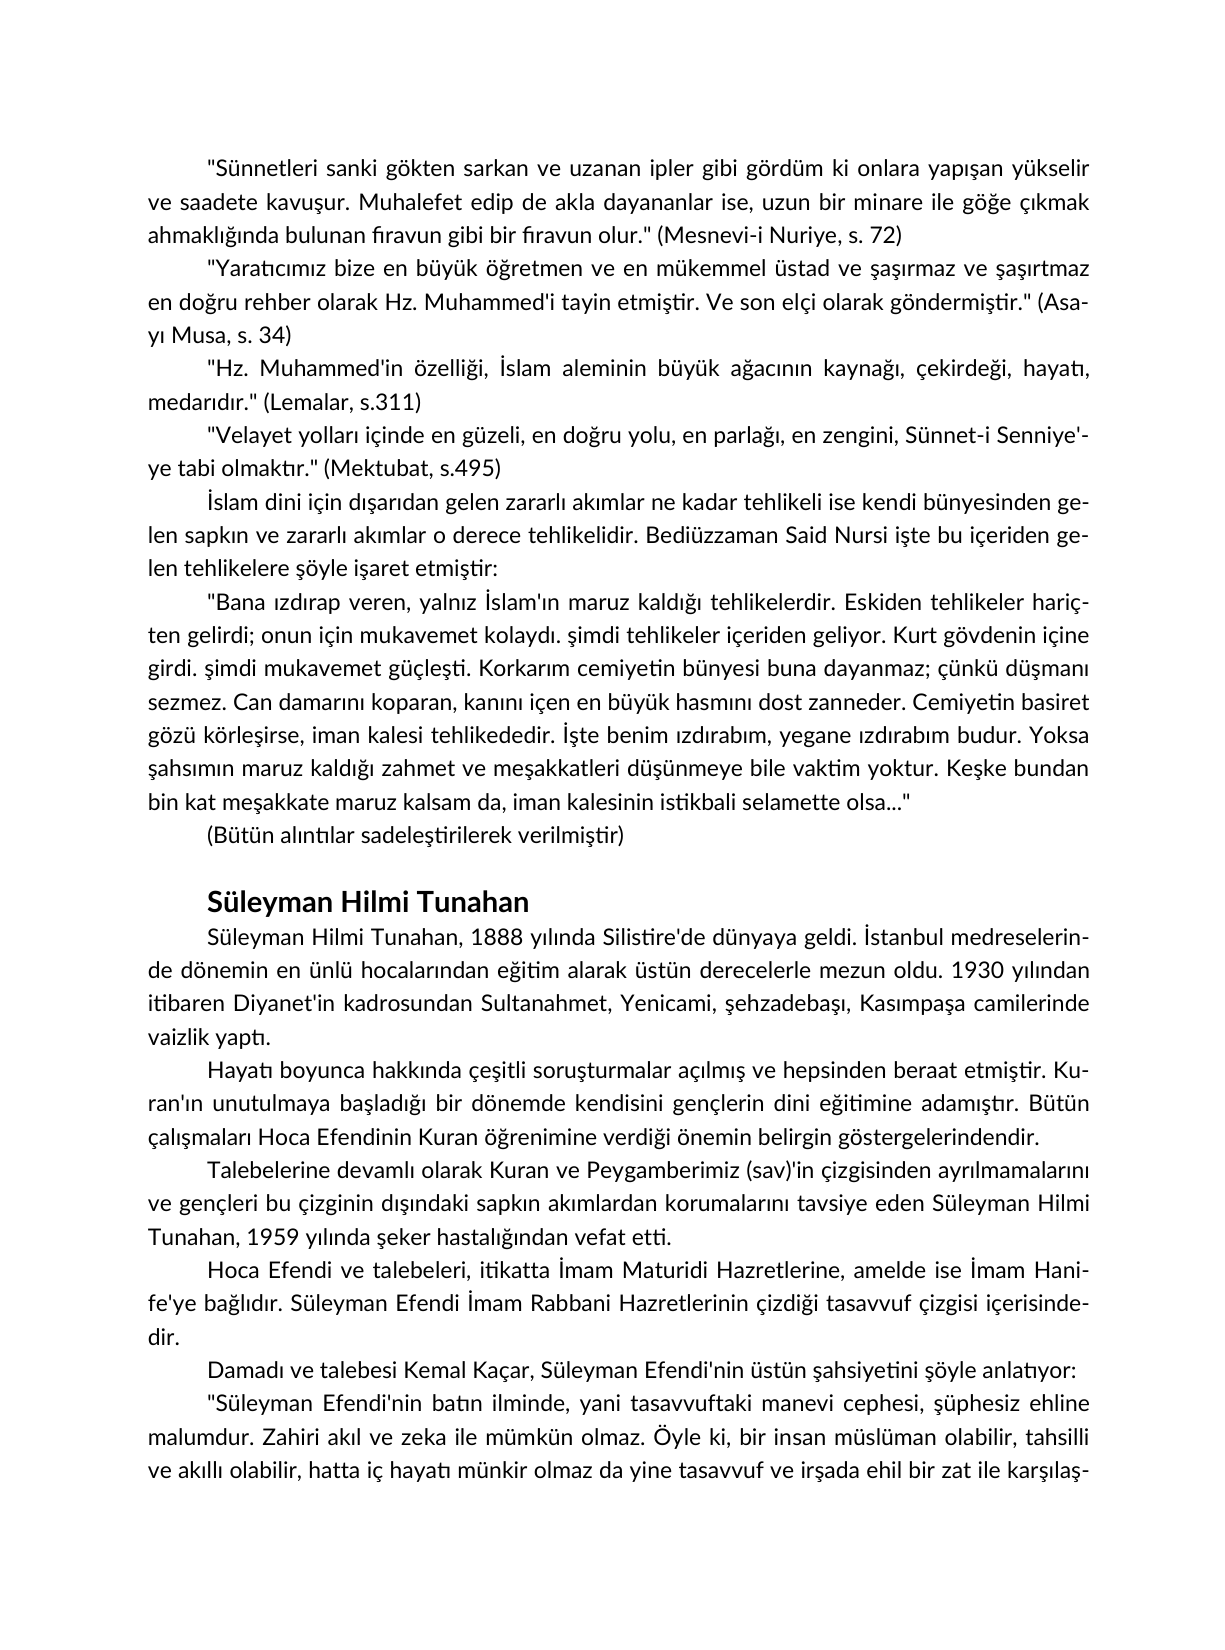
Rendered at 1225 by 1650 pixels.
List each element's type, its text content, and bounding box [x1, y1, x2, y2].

text (Bü­tün alın­tı­lar sa­de­leş­ti­ri­le­rek ve­ril­miş­tir) [148, 817, 1090, 850]
text "Hz. Mu­ham­med'in özel­li­ği, İs­lam ale­mi­nin bü­yük ağa­cı­nın kay­na­ğı, çe­kir­de­ği, ha­ya­tı, me­da­rı­dır." (Le­ma­lar, s.311) [148, 350, 1090, 417]
text Ta­le­be­le­ri­ne de­vam­lı ola­rak Ku­ran ve Pey­gam­be­ri­miz (sav)'in çiz­gi­sin­den ay­rıl­ma­ma­la­rı­nı ve genç­le­ri bu çiz­gi­nin dı­şın­da­ki sap­kın akım­lar­dan ko­ru­ma­la­rı­nı tav­si­ye eden Sü­ley­man Hil­mi Tu­na­han, 1959 yı­lın­da şe­ker has­ta­lı­ğın­dan ve­fat et­ti. [148, 1152, 1090, 1252]
text İs­lam di­ni için dı­şa­rı­dan ge­len za­rar­lı akım­lar ne ka­dar teh­li­ke­li ise ken­di bün­ye­sin­den ge­len sap­kın ve za­rar­lı akım­lar o de­re­ce teh­li­ke­li­dir. Be­di­üz­za­man Sa­id Nur­si iş­te bu içe­ri­den ge­len teh­li­ke­le­re şöy­le işa­ret et­miş­tir: [148, 483, 1090, 583]
text "Sün­net­le­ri san­ki gök­ten sar­kan ve uza­nan ip­ler gi­bi gör­düm ki on­la­ra ya­pı­şan yük­se­lir ve sa­ade­te ka­vu­şur. Mu­ha­le­fet edip de ak­la da­ya­nan­lar ise, uzun bir mi­na­re ile gö­ğe çık­mak ah­mak­lı­ğın­da bu­lu­nan fi­ra­vun gi­bi bir fi­ra­vun olur." (Mes­ne­vi-i Nu­ri­ye, s. 72) [148, 150, 1090, 250]
text "Ya­ra­tı­cı­mız bi­ze en bü­yük öğ­ret­men ve en mü­kem­mel üs­tad ve şa­şır­maz ve şa­şırt­maz en doğ­ru reh­ber ola­rak Hz. Mu­ham­med'i ta­yin et­miş­tir. Ve son el­çi ola­rak gön­der­miş­tir." (Asa-yı Mu­sa, s. 34) [148, 250, 1090, 350]
text Ho­ca Efen­di ve ta­le­be­le­ri, iti­kat­ta İmam Ma­tu­ri­di Haz­ret­le­ri­ne, amel­de ise İmam Ha­ni­fe'ye bağ­lı­dır. Sü­ley­man Efen­di İmam Rab­ba­ni Haz­ret­le­ri­nin çiz­di­ği ta­sav­vuf çiz­gi­si içe­ri­sin­de­dir. [148, 1252, 1090, 1352]
text "Ve­la­yet yol­la­rı için­de en gü­ze­li, en doğ­ru yo­lu, en par­la­ğı, en zen­gi­ni, Sün­net-i Sen­ni­ye'­ye ta­bi ol­mak­tır." (Mek­tu­bat, s.495) [148, 417, 1090, 483]
text Sü­ley­man Hil­mi Tu­na­han, 1888 yı­lın­da Si­lis­ti­re'de dün­ya­ya gel­di. İs­tan­bul med­re­se­le­rin­de dö­ne­min en ün­lü ho­ca­la­rın­dan eği­tim ala­rak üs­tün de­re­ce­ler­le me­zun ol­du. 1930 yı­lın­dan iti­ba­ren Di­ya­ne­t'in kad­ro­sun­dan Sul­ta­nah­met, Ye­ni­ca­mi, şeh­za­de­ba­şı, Ka­sım­pa­şa ca­mi­le­rin­de va­iz­lik yap­tı. [148, 918, 1090, 1052]
text "Ba­na ız­dı­rap ve­ren, yal­nız İs­la­m'ın ma­ruz kal­dı­ğı teh­li­ke­ler­dir. Es­ki­den teh­li­ke­ler ha­riç­ten ge­lir­di; onun için mu­ka­ve­met ko­lay­dı. şim­di teh­li­ke­ler içe­ri­den ge­li­yor. Kurt göv­de­nin içi­ne gir­di. şim­di mu­ka­ve­met güç­leş­ti. Kor­ka­rım ce­mi­ye­tin bün­ye­si bu­na da­yan­maz; çün­kü düş­ma­nı sez­mez. Can da­ma­rı­nı ko­pa­ran, ka­nı­nı içen en bü­yük has­mı­nı dost zan­ne­der. Ce­mi­ye­tin ba­si­ret gö­zü kör­le­şir­se, iman ka­le­si teh­li­ke­de­dir. İş­te be­nim ız­dı­ra­bım, ye­ga­ne ız­dı­ra­bım bu­dur. Yok­sa şah­sı­mın ma­ruz kal­dı­ğı zah­met ve me­şak­kat­le­ri dü­şün­me­ye bi­le vak­tim yok­tur. Keş­ke bun­dan bin kat me­şak­ka­te ma­ruz kal­sam da, iman ka­le­si­nin is­tik­ba­li se­la­met­te ol­sa..." [148, 583, 1090, 817]
text "Sü­ley­man Efen­di'nin ba­tın il­min­de, ya­ni ta­sav­vuf­ta­ki ma­ne­vi cep­he­si, şüp­he­siz eh­li­ne ma­lum­dur. Za­hi­ri akıl ve ze­ka ile müm­kün ol­maz. Öy­le ki, bir in­san müs­lü­man ola­bi­lir, tah­sil­li ve akıl­lı ola­bi­lir, hat­ta iç ha­ya­tı mün­kir ol­maz da yi­ne ta­sav­vuf ve ir­şa­da ehil bir zat ile kar­şı­laş­ [148, 1385, 1090, 1485]
text Ha­ya­tı bo­yun­ca hak­kın­da çe­şit­li so­ruş­tur­ma­lar açıl­mış ve hep­sin­den be­ra­at et­miş­tir. Ku­ran'ın unu­tul­ma­ya baş­la­dı­ğı bir dö­nem­de ken­di­si­ni genç­le­rin di­ni eği­ti­mi­ne ada­mış­tır. Bü­tün ça­lış­ma­la­rı Ho­ca Efen­di­nin Ku­ran öğ­re­ni­mi­ne ver­di­ği­ öne­min be­lir­gin gös­ter­ge­le­ri­nden­dir. [148, 1052, 1090, 1152]
text Sü­ley­man Hil­mi Tu­na­han [148, 883, 1090, 918]
text Da­ma­dı ve ta­le­be­si Ke­mal Ka­çar, Sü­ley­man Efen­di'nin üs­tün şah­si­ye­ti­ni şöy­le an­la­tı­yor: [148, 1352, 1090, 1385]
